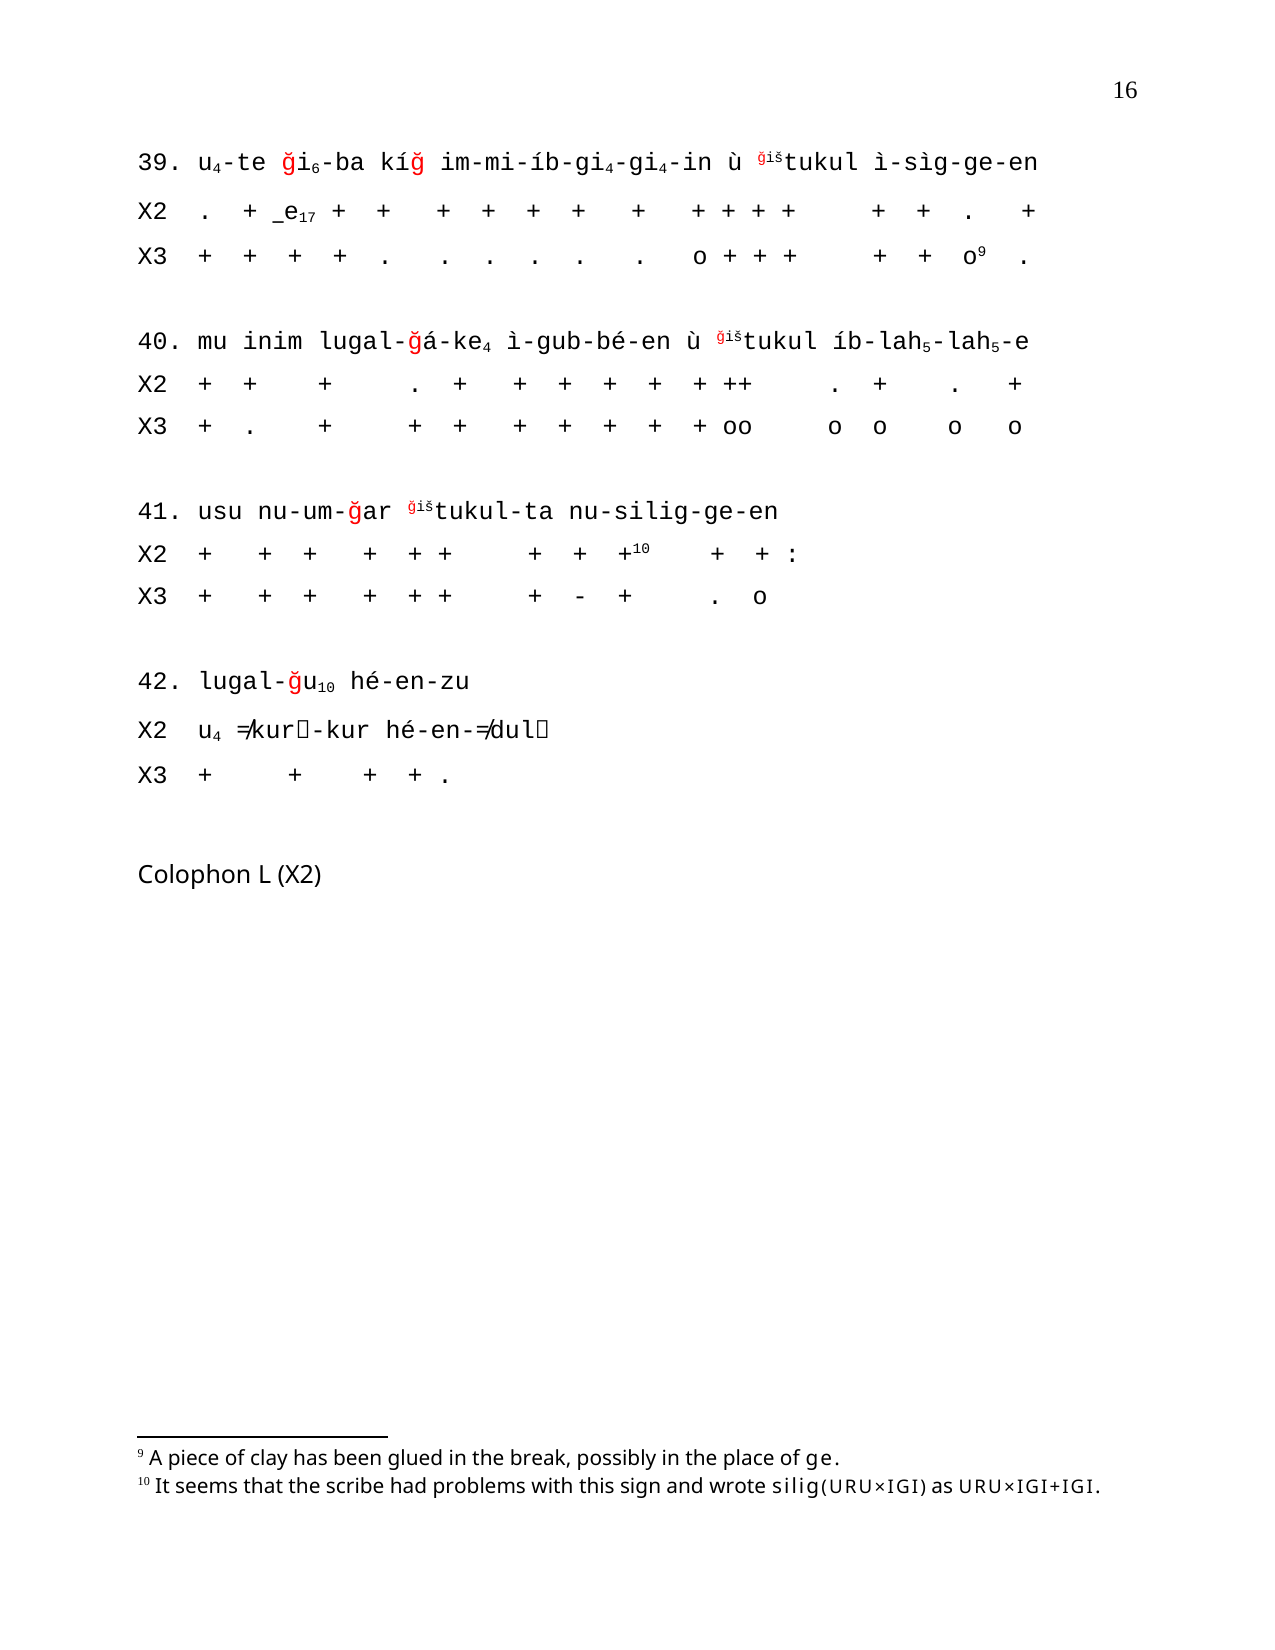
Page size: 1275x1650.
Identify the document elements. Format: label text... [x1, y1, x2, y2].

text X2 . + _e17 + + + + + + + + + + + + + . + [137, 192, 1138, 227]
text 41. usu nu-um-ğar ğištukul-ta nu-silig-ge-en [137, 499, 1138, 527]
text X3 + . + + + + + + + + oo o o o o [137, 414, 1138, 442]
text It seems that the scribe had problems with this sign and wrote silig(URU×IGI) as URU×IGI+IGI. [137, 1472, 1138, 1500]
text A piece of clay has been glued in the break, possibly in the place of ge. [137, 1443, 1138, 1472]
text X2 + + + + + + + + + + + : [137, 541, 1138, 570]
text X3 + + + + . [137, 763, 1138, 791]
text 40. mu inim lugal-ğá-ke4 ì-gub-bé-en ù ğištukul íb-lah5-lah5-e [137, 329, 1138, 357]
text X3 + + + + + + + - + . o [137, 584, 1138, 612]
text X2 + + + . + + + + + + ++ . + . + [137, 371, 1138, 400]
text 39. u4-te ği6-ba kíğ im-mi-íb-gi4-gi4-in ù ğištukul ì-sìg-ge-en [137, 150, 1138, 178]
text 42. lugal-ğu10 hé-en-zu [137, 669, 1138, 697]
text Colophon L (X2) [137, 856, 1138, 890]
text X2 u4 ≠kur-kur hé-en-≠dul [137, 711, 1138, 746]
text X3 + + + + . . . . . . o + + + + + o . [137, 244, 1138, 272]
